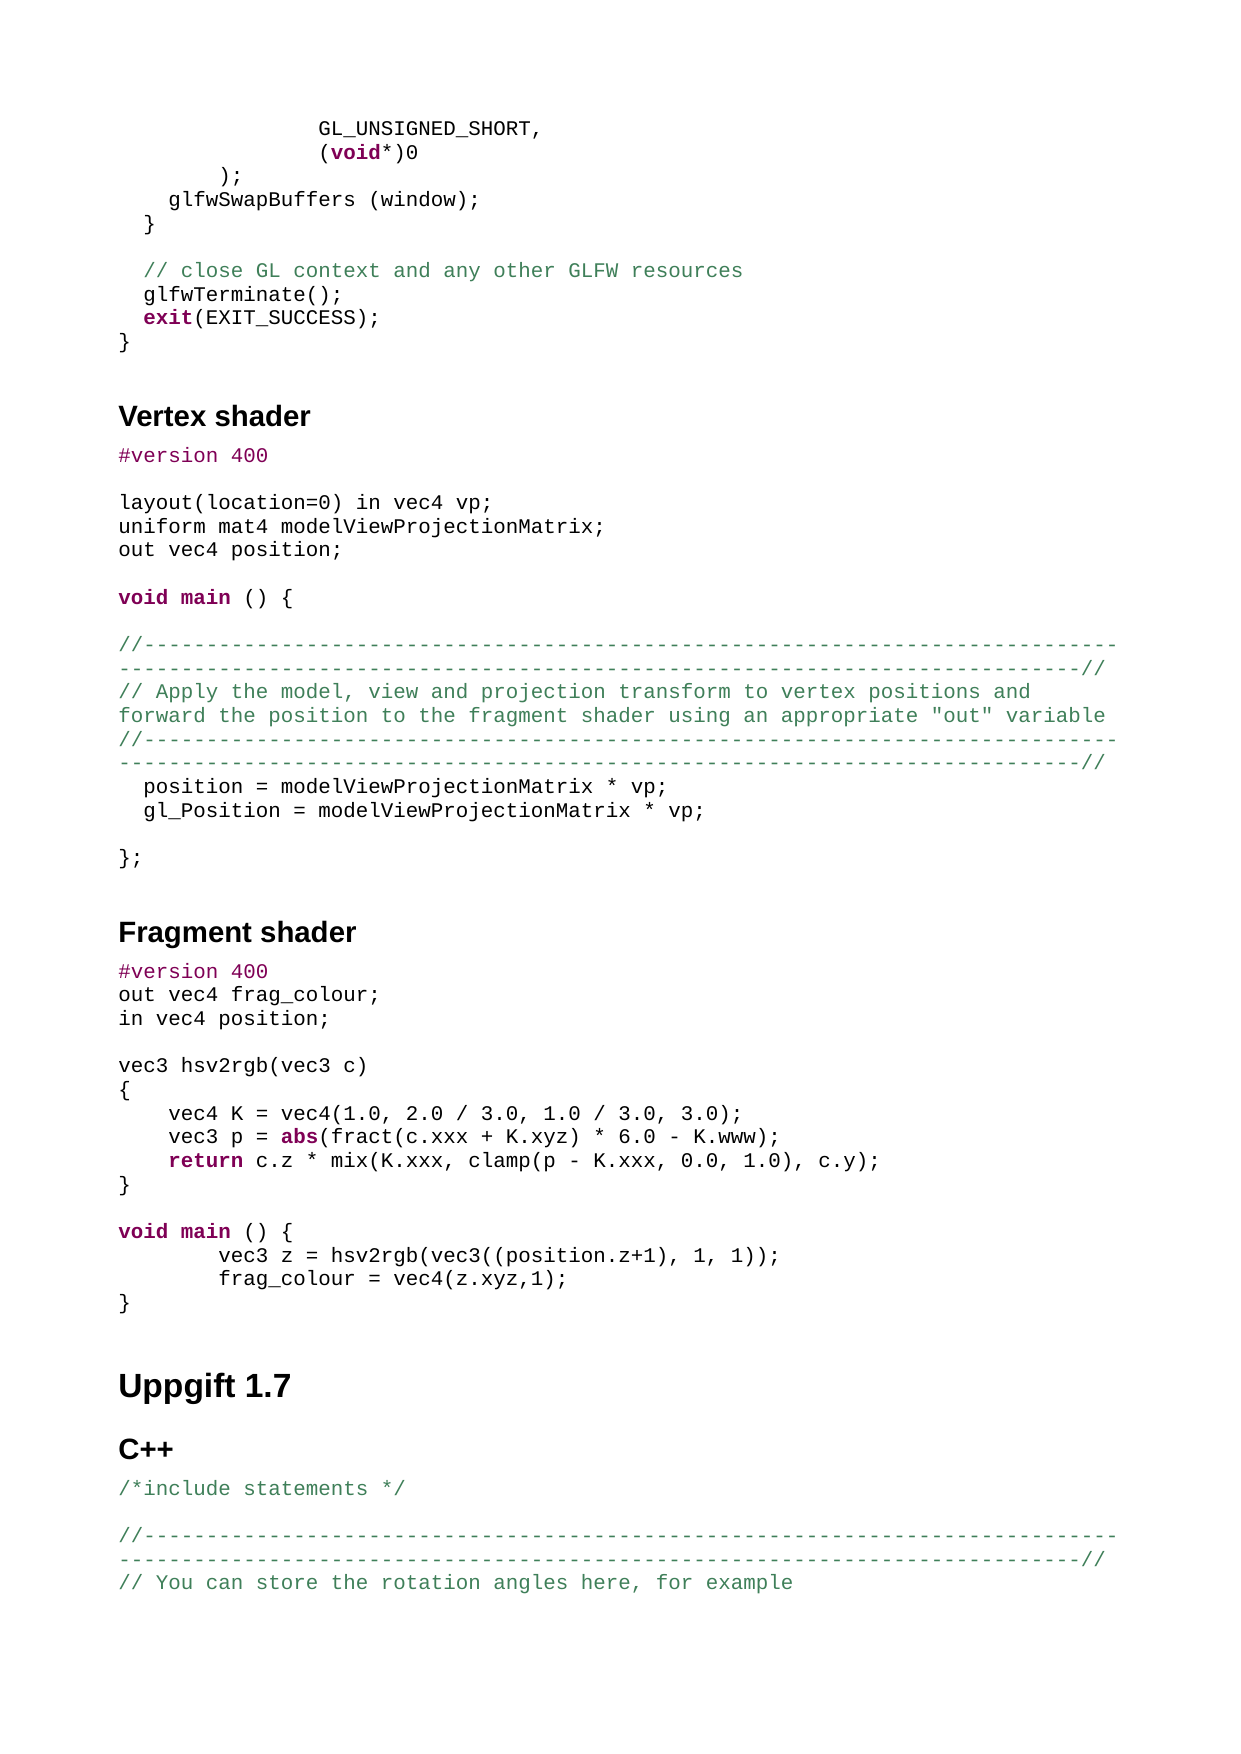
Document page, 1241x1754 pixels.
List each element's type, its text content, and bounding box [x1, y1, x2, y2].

text vec3 p = abs(fract(c.xxx + K.xyz) * 6.0 - K.www); [118, 1126, 1122, 1150]
text (void*)0 [118, 142, 1122, 165]
text vec3 hsv2rgb(vec3 c) [118, 1055, 1122, 1079]
text in vec4 position; [118, 1008, 1122, 1032]
text } [118, 331, 1122, 354]
text #version 400 [118, 445, 1122, 468]
text gl_Position = modelViewProjectionMatrix * vp; [118, 799, 1122, 823]
subtitle Fragment shader [118, 914, 1122, 948]
text #version 400 [118, 961, 1122, 984]
text vec4 K = vec4(1.0, 2.0 / 3.0, 1.0 / 3.0, 3.0); [118, 1103, 1122, 1126]
text { [118, 1079, 1122, 1103]
text out vec4 position; [118, 539, 1122, 563]
text layout(location=0) in vec4 vp; [118, 492, 1122, 516]
subtitle Uppgift 1.7 [118, 1366, 1122, 1404]
text // Apply the model, view and projection transform to vertex positions and forward the position to the fragment shader using an appropriate "out" variable [118, 681, 1122, 729]
text //-----------------------------------------------------------------------------------------------------------------------------------------------------------// [118, 729, 1122, 776]
text } [118, 213, 1122, 236]
text out vec4 frag_colour; [118, 984, 1122, 1008]
text void main () { [118, 1221, 1122, 1244]
text uniform mat4 modelViewProjectionMatrix; [118, 516, 1122, 539]
text exit(EXIT_SUCCESS); [118, 307, 1122, 331]
text ); [118, 165, 1122, 189]
text position = modelViewProjectionMatrix * vp; [118, 776, 1122, 799]
text //-----------------------------------------------------------------------------------------------------------------------------------------------------------// [118, 1525, 1122, 1572]
text // You can store the rotation angles here, for example [118, 1572, 1122, 1596]
text glfwSwapBuffers (window); [118, 189, 1122, 213]
text //-----------------------------------------------------------------------------------------------------------------------------------------------------------// [118, 634, 1122, 681]
text }; [118, 847, 1122, 871]
text return c.z * mix(K.xxx, clamp(p - K.xxx, 0.0, 1.0), c.y); [118, 1150, 1122, 1174]
text GL_UNSIGNED_SHORT, [118, 118, 1122, 142]
text } [118, 1292, 1122, 1316]
subtitle Vertex shader [118, 399, 1122, 432]
text vec3 z = hsv2rgb(vec3((position.z+1), 1, 1)); [118, 1244, 1122, 1268]
text void main () { [118, 587, 1122, 610]
text /*include statements */ [118, 1478, 1122, 1501]
subtitle C++ [118, 1432, 1122, 1465]
text } [118, 1174, 1122, 1197]
text // close GL context and any other GLFW resources [118, 260, 1122, 284]
text glfwTerminate(); [118, 284, 1122, 307]
text frag_colour = vec4(z.xyz,1); [118, 1268, 1122, 1292]
